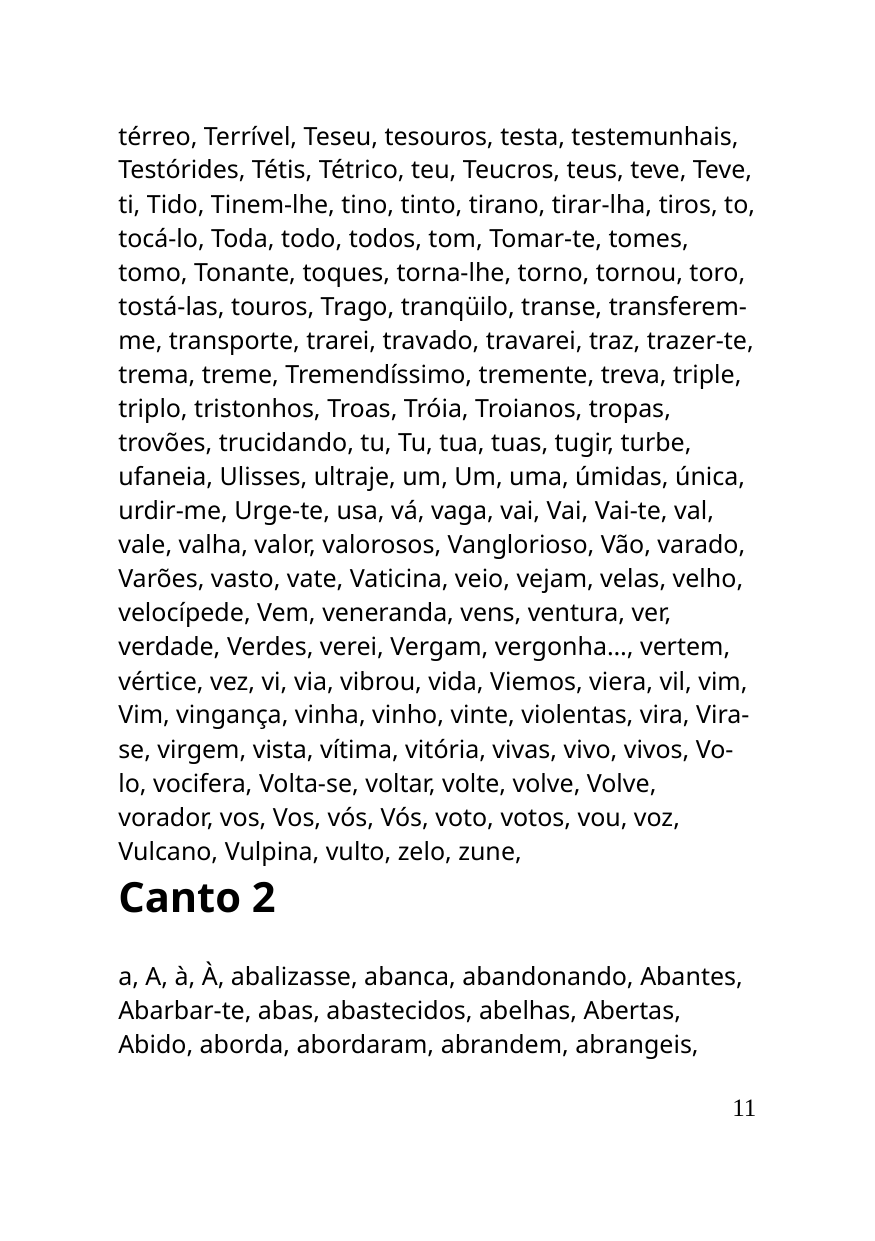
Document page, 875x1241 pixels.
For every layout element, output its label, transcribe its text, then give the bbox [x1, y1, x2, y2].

text Canto 2 [118, 867, 756, 924]
text a, A, à, À, abalizasse, abanca, abandonando, Abantes, Abarbar-te, abas, abastecidos, abelhas, Abertas, Abido, aborda, abordaram, abrandem, abrangeis, [118, 958, 756, 1061]
text térreo, Terrível, Teseu, tesouros, testa, testemunhais, Testórides, Tétis, Tétrico, teu, Teucros, teus, teve, Teve, ti, Tido, Tinem-lhe, tino, tinto, tirano, tirar-lha, tiros, to, tocá-lo, Toda, todo, todos, tom, Tomar-te, tomes, tomo, Tonante, toques, torna-lhe, torno, tornou, toro, tostá-las, touros, Trago, tranqüilo, transe, transferem-me, transporte, trarei, travado, travarei, traz, trazer-te, trema, treme, Tremendíssimo, tremente, treva, triple, triplo, tristonhos, Troas, Tróia, Troianos, tropas, trovões, trucidando, tu, Tu, tua, tuas, tugir, turbe, ufaneia, Ulisses, ultraje, um, Um, uma, úmidas, única, urdir-me, Urge-te, usa, vá, vaga, vai, Vai, Vai-te, val, vale, valha, valor, valorosos, Vanglorioso, Vão, varado, Varões, vasto, vate, Vaticina, veio, vejam, velas, velho, velocípede, Vem, veneranda, vens, ventura, ver, verdade, Verdes, verei, Vergam, vergonha…, vertem, vértice, vez, vi, via, vibrou, vida, Viemos, viera, vil, vim, Vim, vingança, vinha, vinho, vinte, violentas, vira, Vira-se, virgem, vista, vítima, vitória, vivas, vivo, vivos, Vo-lo, vocifera, Volta-se, voltar, volte, volve, Volve, vorador, vos, Vos, vós, Vós, voto, votos, vou, voz, Vulcano, Vulpina, vulto, zelo, zune, [118, 118, 756, 867]
